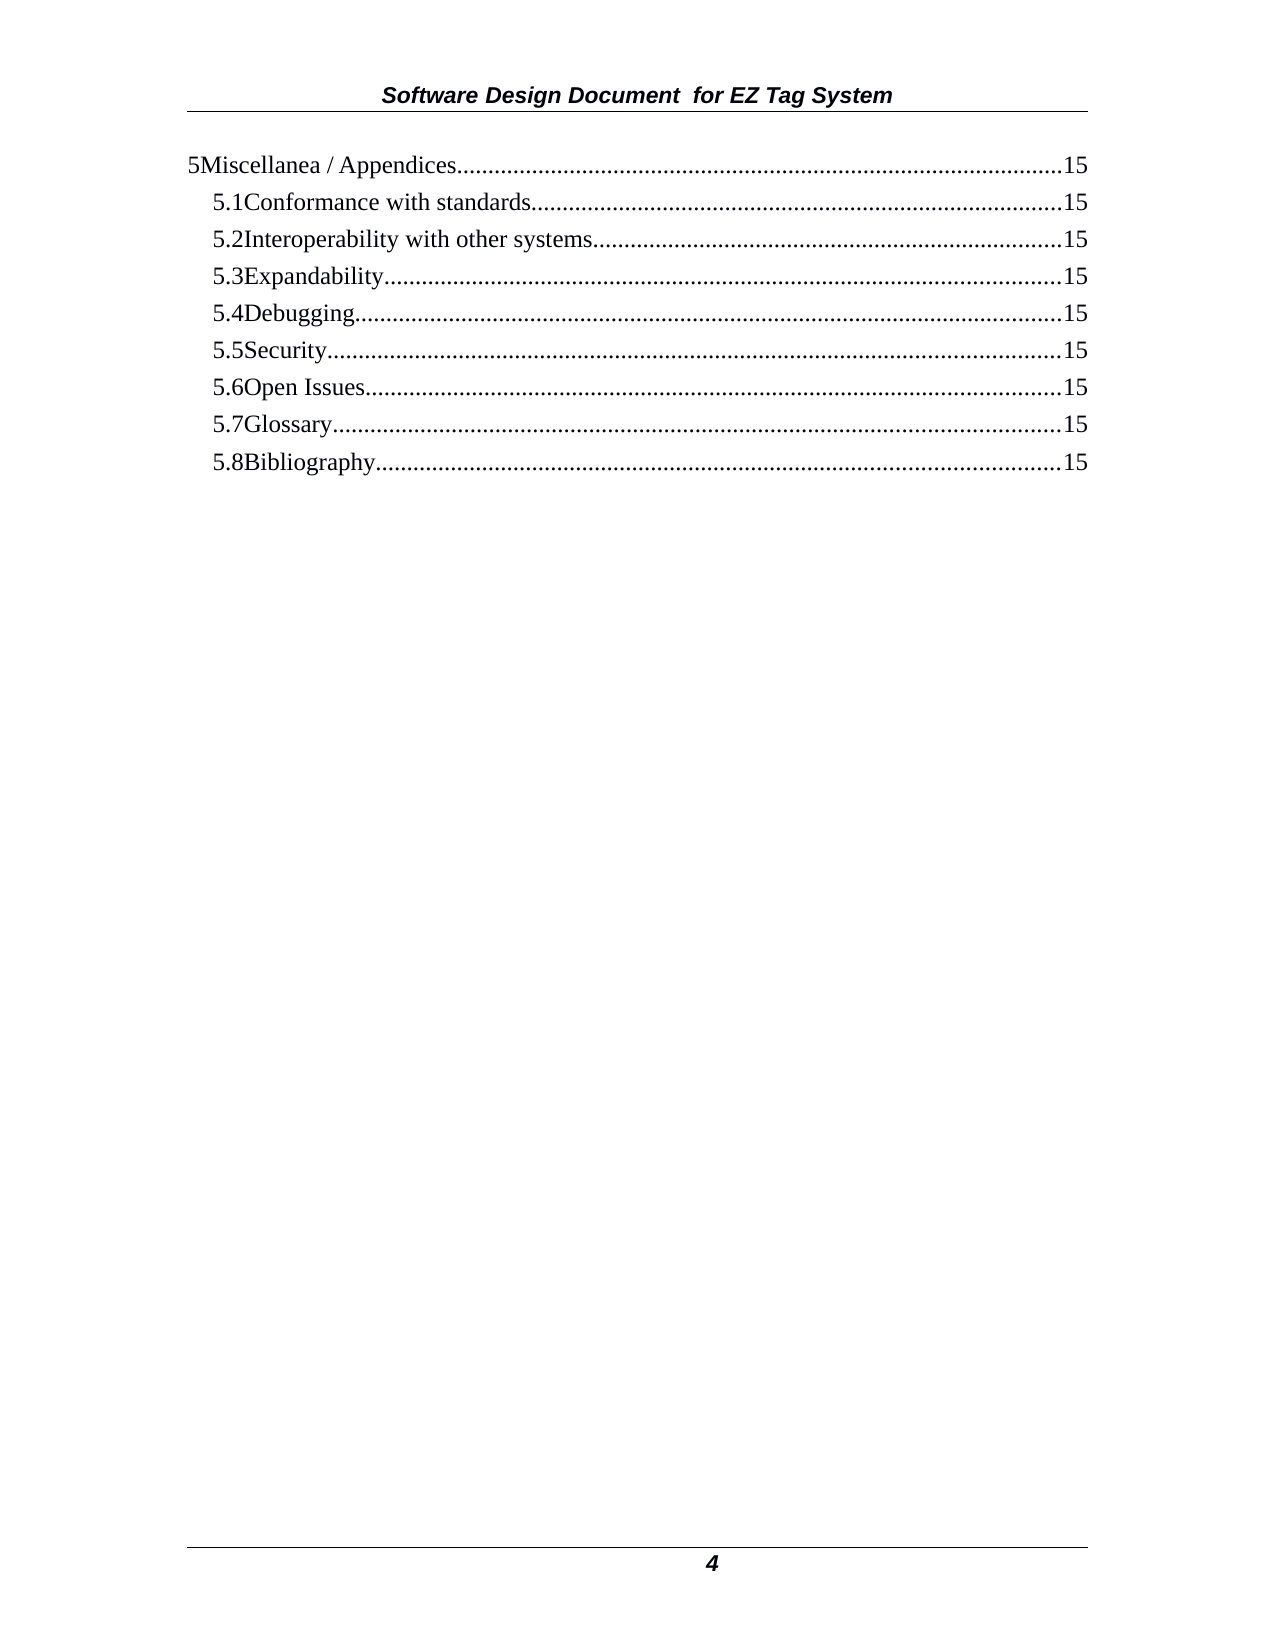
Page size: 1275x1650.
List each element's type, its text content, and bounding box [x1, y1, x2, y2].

text 5Miscellanea / Appendices 15 [187, 150, 1088, 179]
text 5.4Debugging 15 [212, 298, 1088, 327]
text 5.3Expandability 15 [212, 261, 1088, 290]
text 5.1Conformance with standards 15 [212, 187, 1088, 216]
text 5.8Bibliography 15 [212, 447, 1088, 475]
text 5.7Glossary 15 [212, 409, 1088, 438]
text 5.2Interoperability with other systems 15 [212, 224, 1088, 253]
text 5.5Security 15 [212, 335, 1088, 364]
text 5.6Open Issues 15 [212, 372, 1088, 401]
